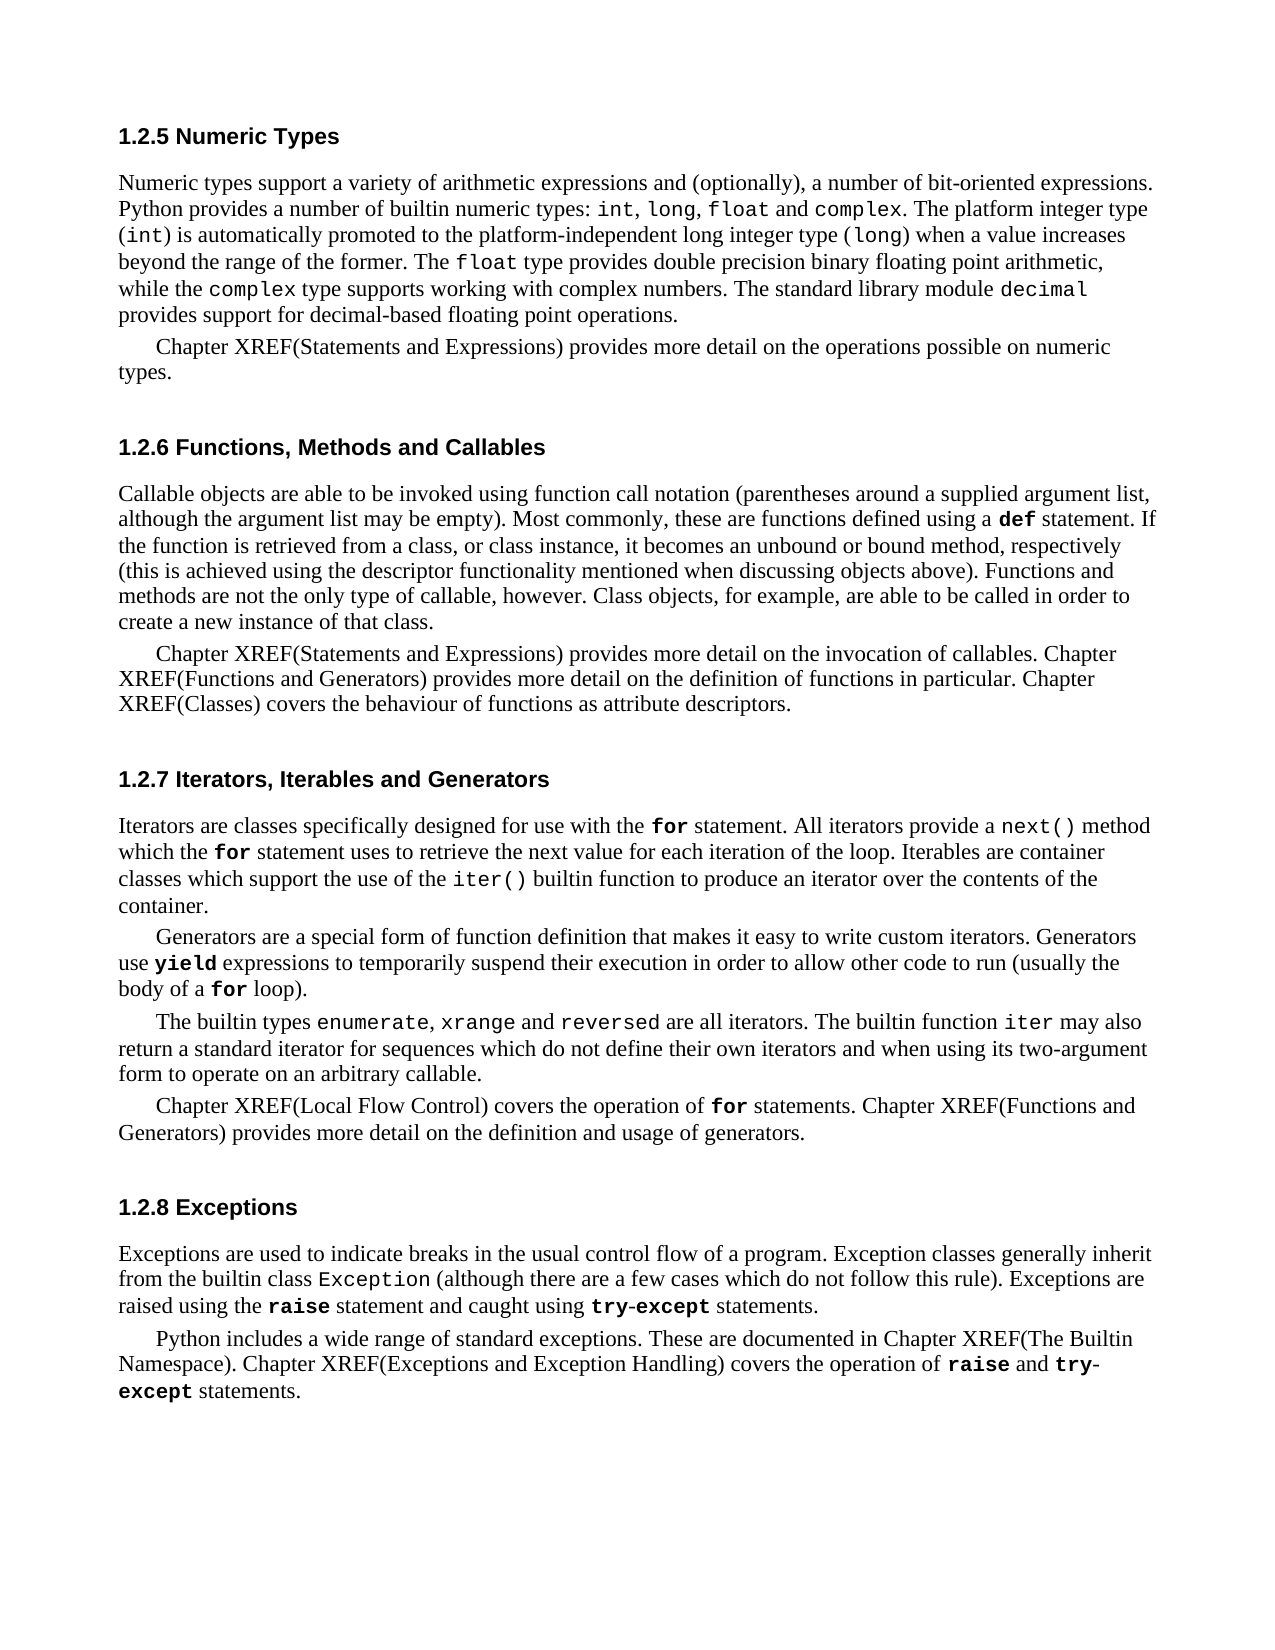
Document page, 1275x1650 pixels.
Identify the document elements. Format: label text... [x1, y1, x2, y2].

text Chapter XREF(Statements and Expressions) provides more detail on the operations possible on numeric types. [118, 334, 1157, 385]
subtitle 1.2.5 Numeric Types [118, 118, 1157, 149]
text The builtin types enumerate, xrange and reversed are all iterators. The builtin function iter may also return a standard iterator for sequences which do not define their own iterators and when using its two-argument form to operate on an arbitrary callable. [118, 1009, 1157, 1087]
text Chapter XREF(Local Flow Control) covers the operation of for statements. Chapter XREF(Functions and Generators) provides more detail on the definition and usage of generators. [118, 1093, 1157, 1145]
text Python includes a wide range of standard exceptions. These are documented in Chapter XREF(The Builtin Namespace). Chapter XREF(Exceptions and Exception Handling) covers the operation of raise and try-except statements. [118, 1326, 1157, 1405]
text Generators are a special form of function definition that makes it easy to write custom iterators. Generators use yield expressions to temporarily suspend their execution in order to allow other code to run (usually the body of a for loop). [118, 924, 1157, 1003]
subtitle 1.2.7 Iterators, Iterables and Generators [118, 761, 1157, 792]
text Iterators are classes specifically designed for use with the for statement. All iterators provide a next() method which the for statement uses to retrieve the next value for each iteration of the loop. Iterables are container classes which support the use of the iter() builtin function to produce an iterator over the contents of the container. [118, 813, 1157, 918]
text Chapter XREF(Statements and Expressions) provides more detail on the invocation of callables. Chapter XREF(Functions and Generators) provides more detail on the definition of functions in particular. Chapter XREF(Classes) covers the behaviour of functions as attribute descriptors. [118, 641, 1157, 717]
text Callable objects are able to be invoked using function call notation (parentheses around a supplied argument list, although the argument list may be empty). Most commonly, these are functions defined using a def statement. If the function is retrieved from a class, or class instance, it becomes an unbound or bound method, respectively (this is achieved using the descriptor functionality mentioned when discussing objects above). Functions and methods are not the only type of callable, however. Class objects, for example, are able to be called in order to create a new instance of that class. [118, 481, 1157, 634]
subtitle 1.2.8 Exceptions [118, 1189, 1157, 1220]
text Exceptions are used to indicate breaks in the usual control flow of a program. Exception classes generally inherit from the builtin class Exception (although there are a few cases which do not follow this rule). Exceptions are raised using the raise statement and caught using try-except statements. [118, 1241, 1157, 1320]
subtitle 1.2.6 Functions, Methods and Callables [118, 428, 1157, 460]
text Numeric types support a variety of arithmetic expressions and (optionally), a number of bit-oriented expressions. Python provides a number of builtin numeric types: int, long, float and complex. The platform integer type (int) is automatically promoted to the platform-independent long integer type (long) when a value increases beyond the range of the former. The float type provides double precision binary floating point arithmetic, while the complex type supports working with complex numbers. The standard library module decimal provides support for decimal-based floating point operations. [118, 170, 1157, 328]
